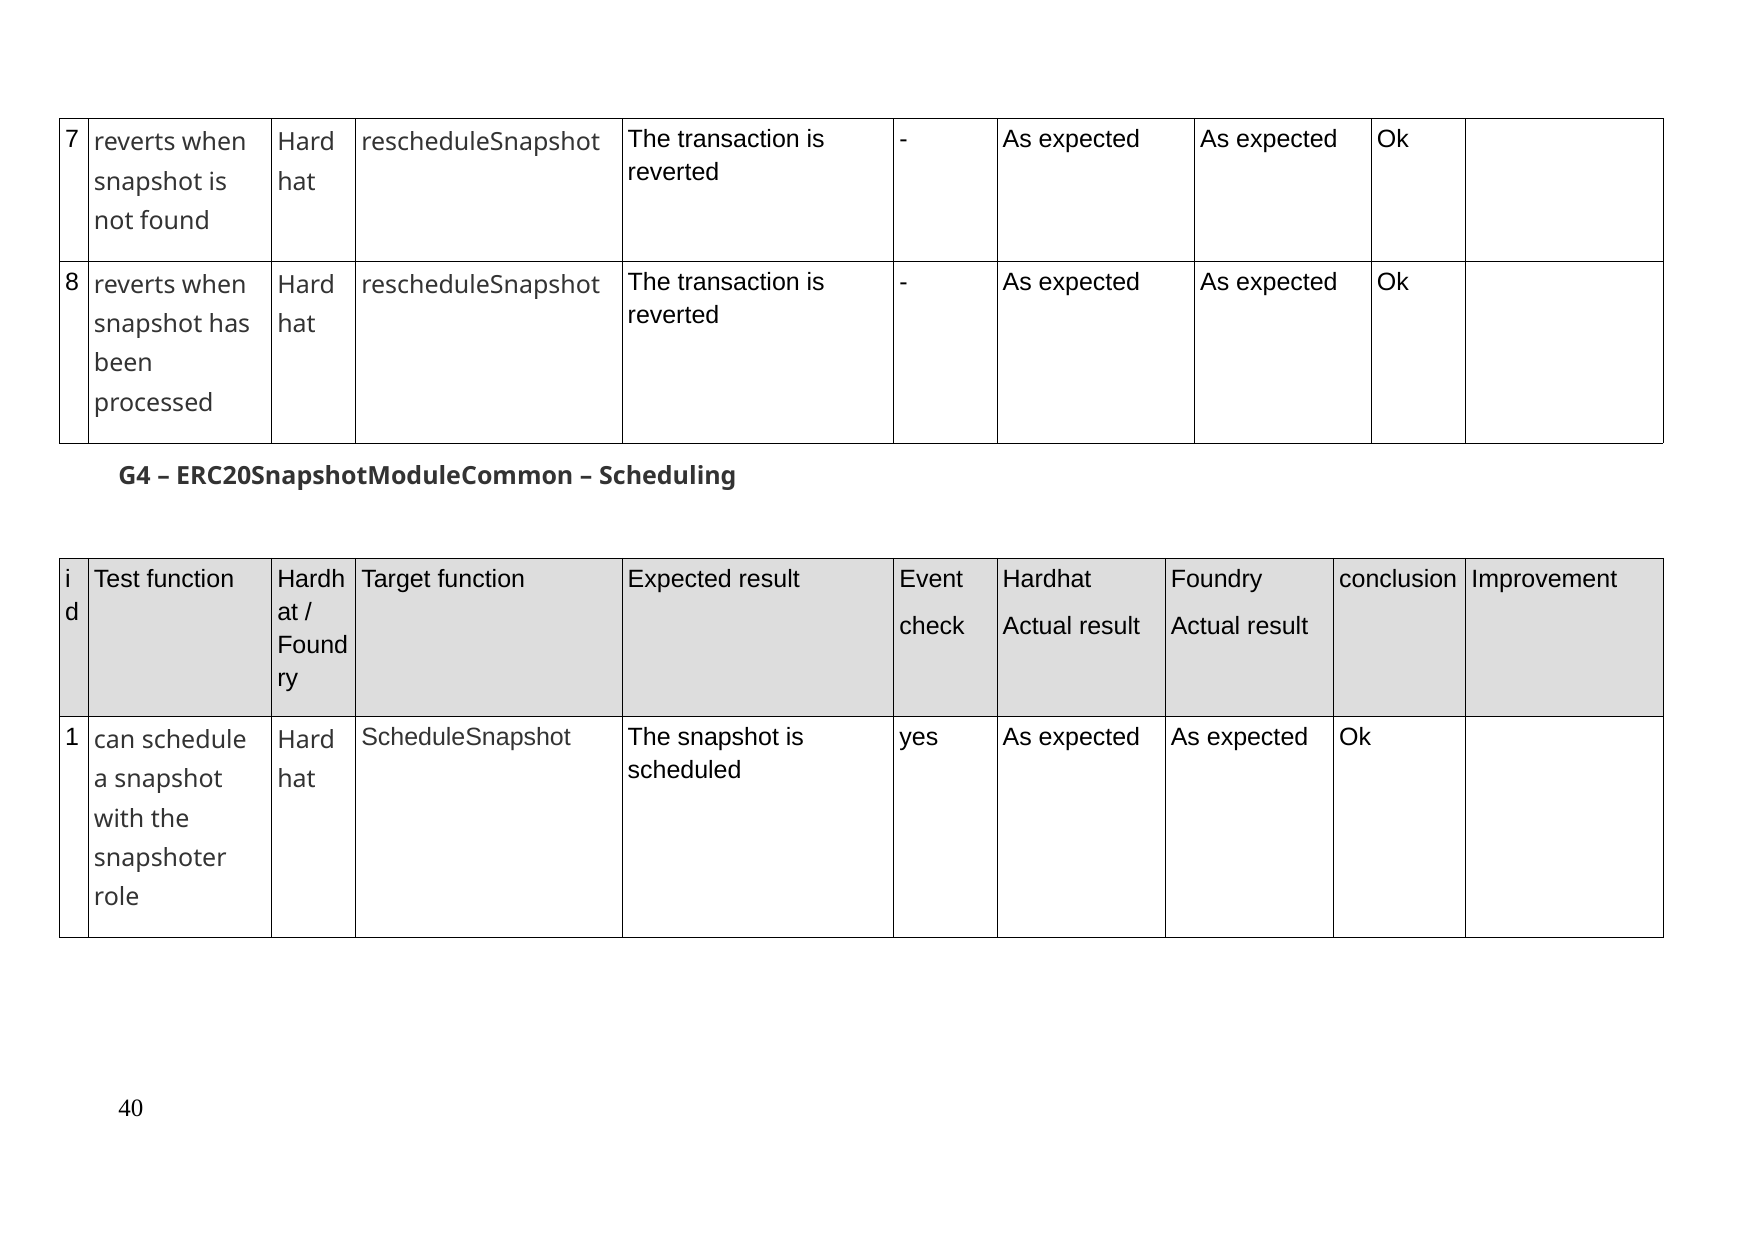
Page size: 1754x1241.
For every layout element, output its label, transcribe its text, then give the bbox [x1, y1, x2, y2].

table_cell As expected [1195, 262, 1371, 443]
table_cell - [894, 262, 997, 443]
table_header Test function [89, 559, 271, 716]
table_cell Ok [1334, 717, 1465, 937]
table_header Hardhat Actual result [998, 559, 1165, 716]
table_cell The transaction is reverted [623, 119, 893, 261]
table_cell rescheduleSnapshot [356, 262, 622, 443]
table_cell reverts when snapshot has been processed [89, 262, 271, 443]
table_cell Hardhat [272, 262, 355, 443]
table_cell [1466, 119, 1663, 261]
table_cell - [894, 119, 997, 261]
table_cell Hardhat [272, 717, 355, 937]
table_header Improvement [1466, 559, 1663, 716]
table_cell 7 [60, 119, 88, 261]
table_cell As expected [998, 717, 1165, 937]
table_cell yes [894, 717, 997, 937]
table_header Target function [356, 559, 622, 716]
table_cell Hardhat [272, 119, 355, 261]
table_header id [60, 559, 88, 716]
table_header Hardhat / Foundry [272, 559, 355, 716]
table_cell As expected [998, 262, 1194, 443]
table_cell reverts when snapshot is not found [89, 119, 271, 261]
subtitle G4 – ERC20SnapshotModuleCommon – Scheduling [118, 458, 1636, 492]
table_header Expected result [623, 559, 893, 716]
table_cell The snapshot is scheduled [623, 717, 893, 937]
table_cell ScheduleSnapshot [356, 717, 622, 937]
table_cell can schedule a snapshot with the snapshoter role [89, 717, 271, 937]
table_cell [1466, 262, 1663, 443]
table_cell As expected [1166, 717, 1333, 937]
table_cell rescheduleSnapshot [356, 119, 622, 261]
table_cell As expected [1195, 119, 1371, 261]
table_cell The transaction is reverted [623, 262, 893, 443]
table_cell 8 [60, 262, 88, 443]
table_header Foundry Actual result [1166, 559, 1333, 716]
table_cell [1466, 717, 1663, 937]
table_header Event check [894, 559, 997, 716]
table_header conclusion [1334, 559, 1465, 716]
table_cell Ok [1372, 119, 1465, 261]
table_cell 1 [60, 717, 88, 937]
table_cell Ok [1372, 262, 1465, 443]
table_cell As expected [998, 119, 1194, 261]
